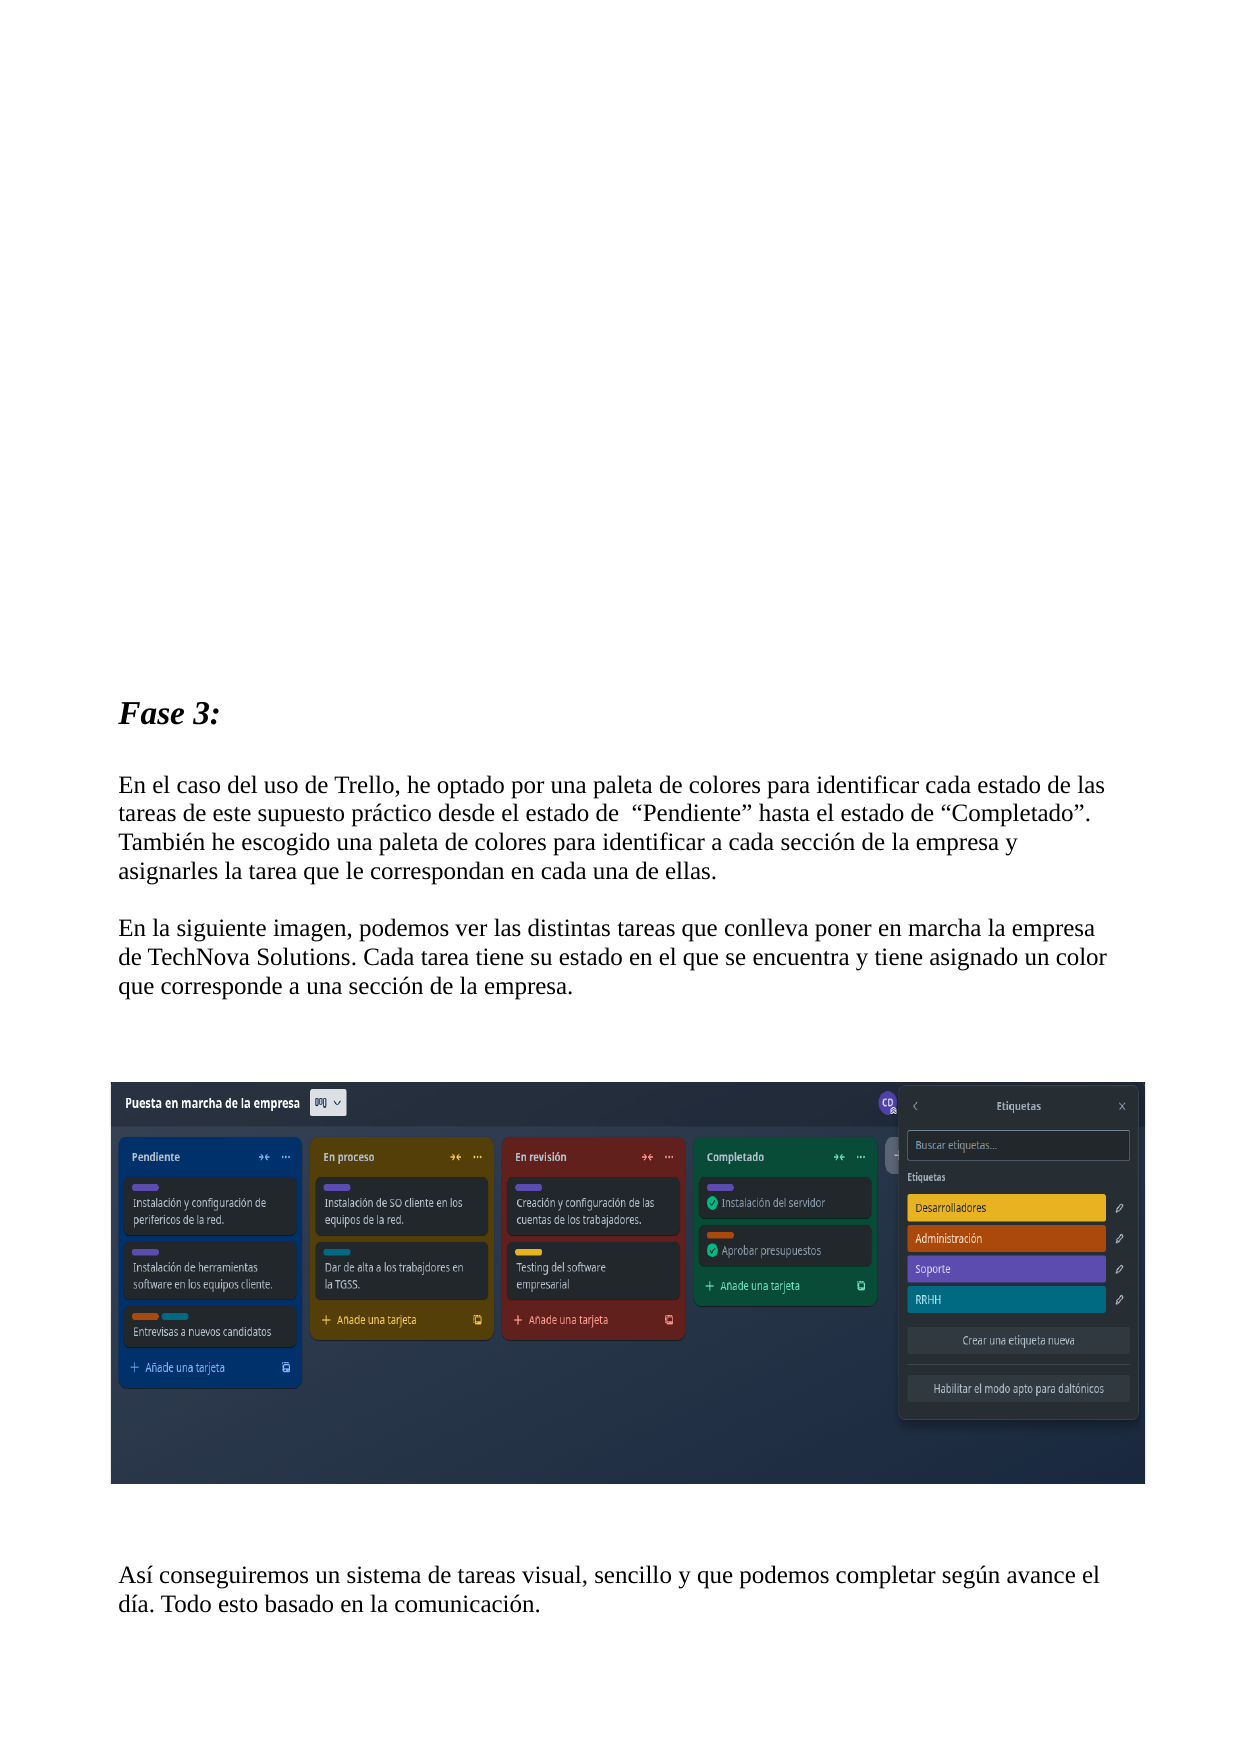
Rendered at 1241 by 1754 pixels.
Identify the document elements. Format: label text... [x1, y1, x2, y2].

text Así conseguiremos un sistema de tareas visual, sencillo y que podemos completar según avance el día. Todo esto basado en la comunicación. [118, 1560, 1122, 1618]
text En el caso del uso de Trello, he optado por una paleta de colores para identificar cada estado de las tareas de este supuesto práctico desde el estado de “Pendiente” hasta el estado de “Completado”. [118, 770, 1122, 827]
text En la siguiente imagen, podemos ver las distintas tareas que conlleva poner en marcha la empresa de TechNova Solutions. Cada tarea tiene su estado en el que se encuentra y tiene asignado un color que corresponde a una sección de la empresa. [118, 913, 1122, 1000]
picture [110, 1082, 1146, 1484]
text Fase 3: [118, 693, 1122, 731]
text También he escogido una paleta de colores para identificar a cada sección de la empresa y asignarles la tarea que le correspondan en cada una de ellas. [118, 827, 1122, 885]
